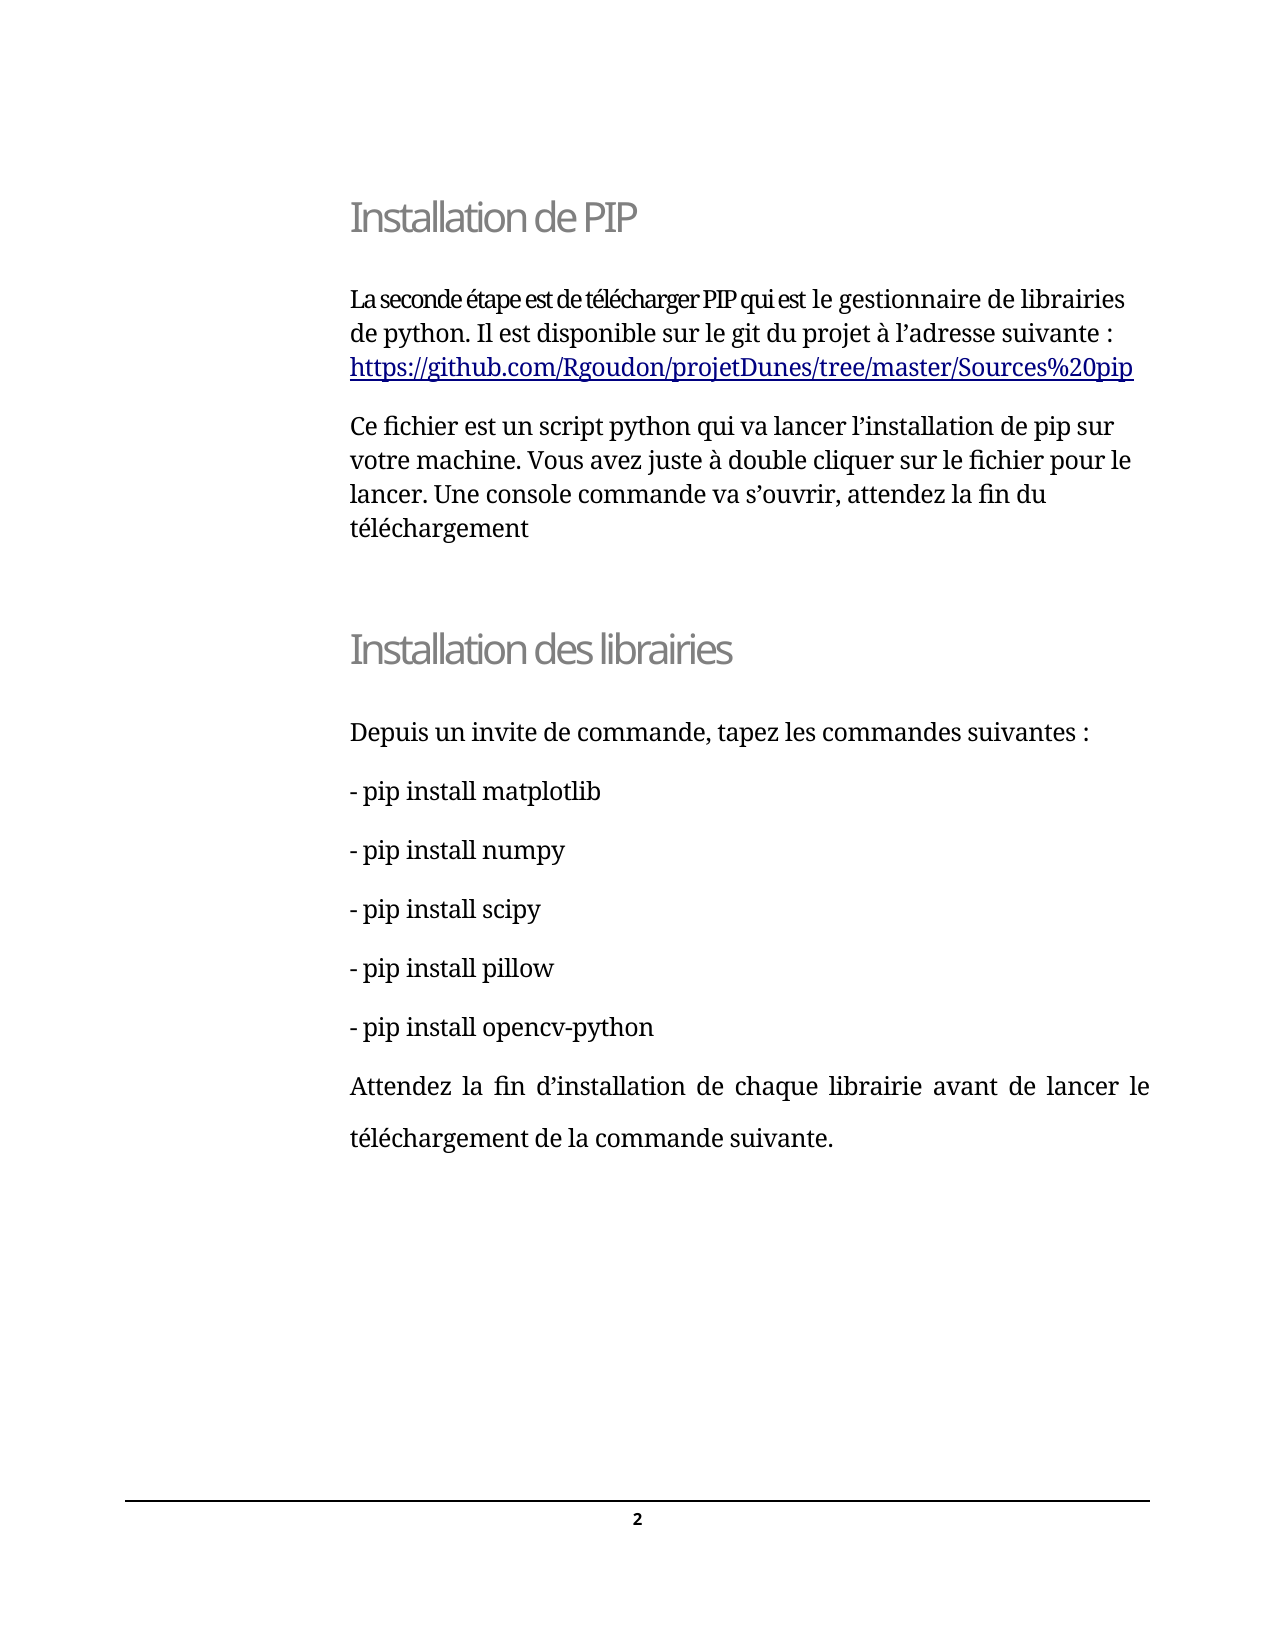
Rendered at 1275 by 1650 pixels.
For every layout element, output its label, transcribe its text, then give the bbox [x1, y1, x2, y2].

text La seconde étape est de télécharger PIP qui est le gestionnaire de librairies de python. Il est disponible sur le git du projet à l’adresse suivante : https://github.com/Rgoudon/projetDunes/tree/master/Sources%20pip [349, 282, 1151, 384]
text - pip install pillow [349, 951, 1151, 985]
text - pip install matplotlib [349, 773, 1151, 808]
text Ce fichier est un script python qui va lancer l’installation de pip sur votre machine. Vous avez juste à double cliquer sur le fichier pour le lancer. Une console commande va s’ouvrir, attendez la fin du téléchargement [349, 409, 1151, 545]
text Attendez la fin d’installation de chaque librairie avant de lancer le téléchargement de la commande suivante. [349, 1069, 1151, 1160]
text - pip install numpy [349, 833, 1151, 867]
text Depuis un invite de commande, tapez les commandes suivantes : [349, 714, 1151, 748]
title Installation des librairies [349, 620, 926, 677]
title Installation de PIP [349, 187, 926, 244]
text - pip install opencv-python [349, 1010, 1151, 1044]
text - pip install scipy [349, 892, 1151, 926]
